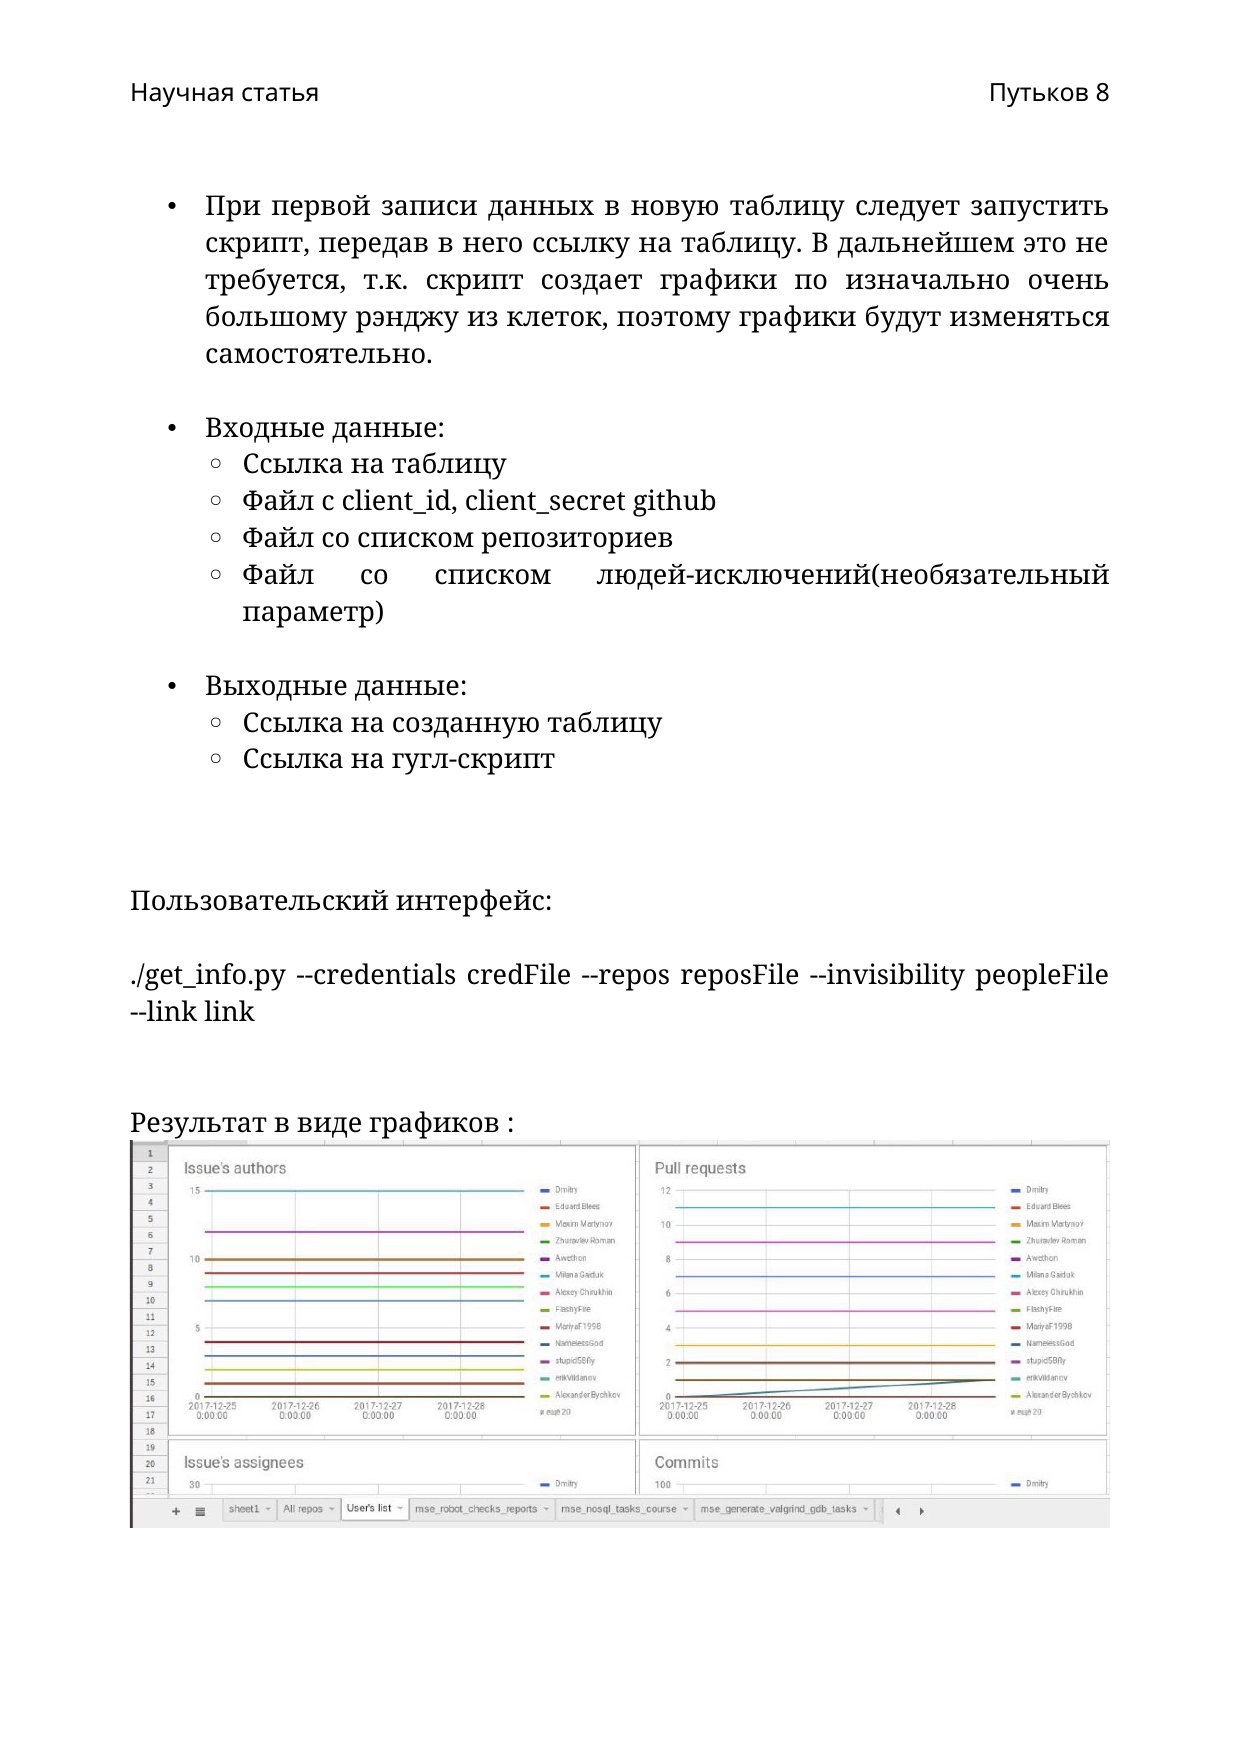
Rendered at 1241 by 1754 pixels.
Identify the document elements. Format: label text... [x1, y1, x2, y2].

text Результат в виде графиков : [130, 1103, 1110, 1140]
picture [129, 1140, 1111, 1528]
list Входные данные: [167, 408, 1110, 445]
list Выходные данные: [167, 666, 1110, 703]
list При первой записи данных в новую таблицу следует запустить скрипт, передав в него ссылку на таблицу. В дальнейшем это не требуется, т.к. скрипт создает графики по изначально очень большому рэнджу из клеток, поэтому графики будут изменяться самостоятельно. [167, 187, 1110, 371]
list Файл со списком людей-исключений(необязательный параметр) [205, 556, 1110, 629]
list Файл с client_id, client_secret github [205, 482, 1110, 519]
list Ссылка на гугл-скрипт [205, 740, 1110, 777]
list Ссылка на таблицу [205, 445, 1110, 482]
list Файл со списком репозиториев [205, 519, 1110, 556]
text ./get_info.py --credentials credFile --repos reposFile --invisibility peopleFile --link link [130, 956, 1110, 1029]
list Пользовательский интерфейс: [130, 882, 1110, 919]
list Ссылка на созданную таблицу [205, 703, 1110, 740]
